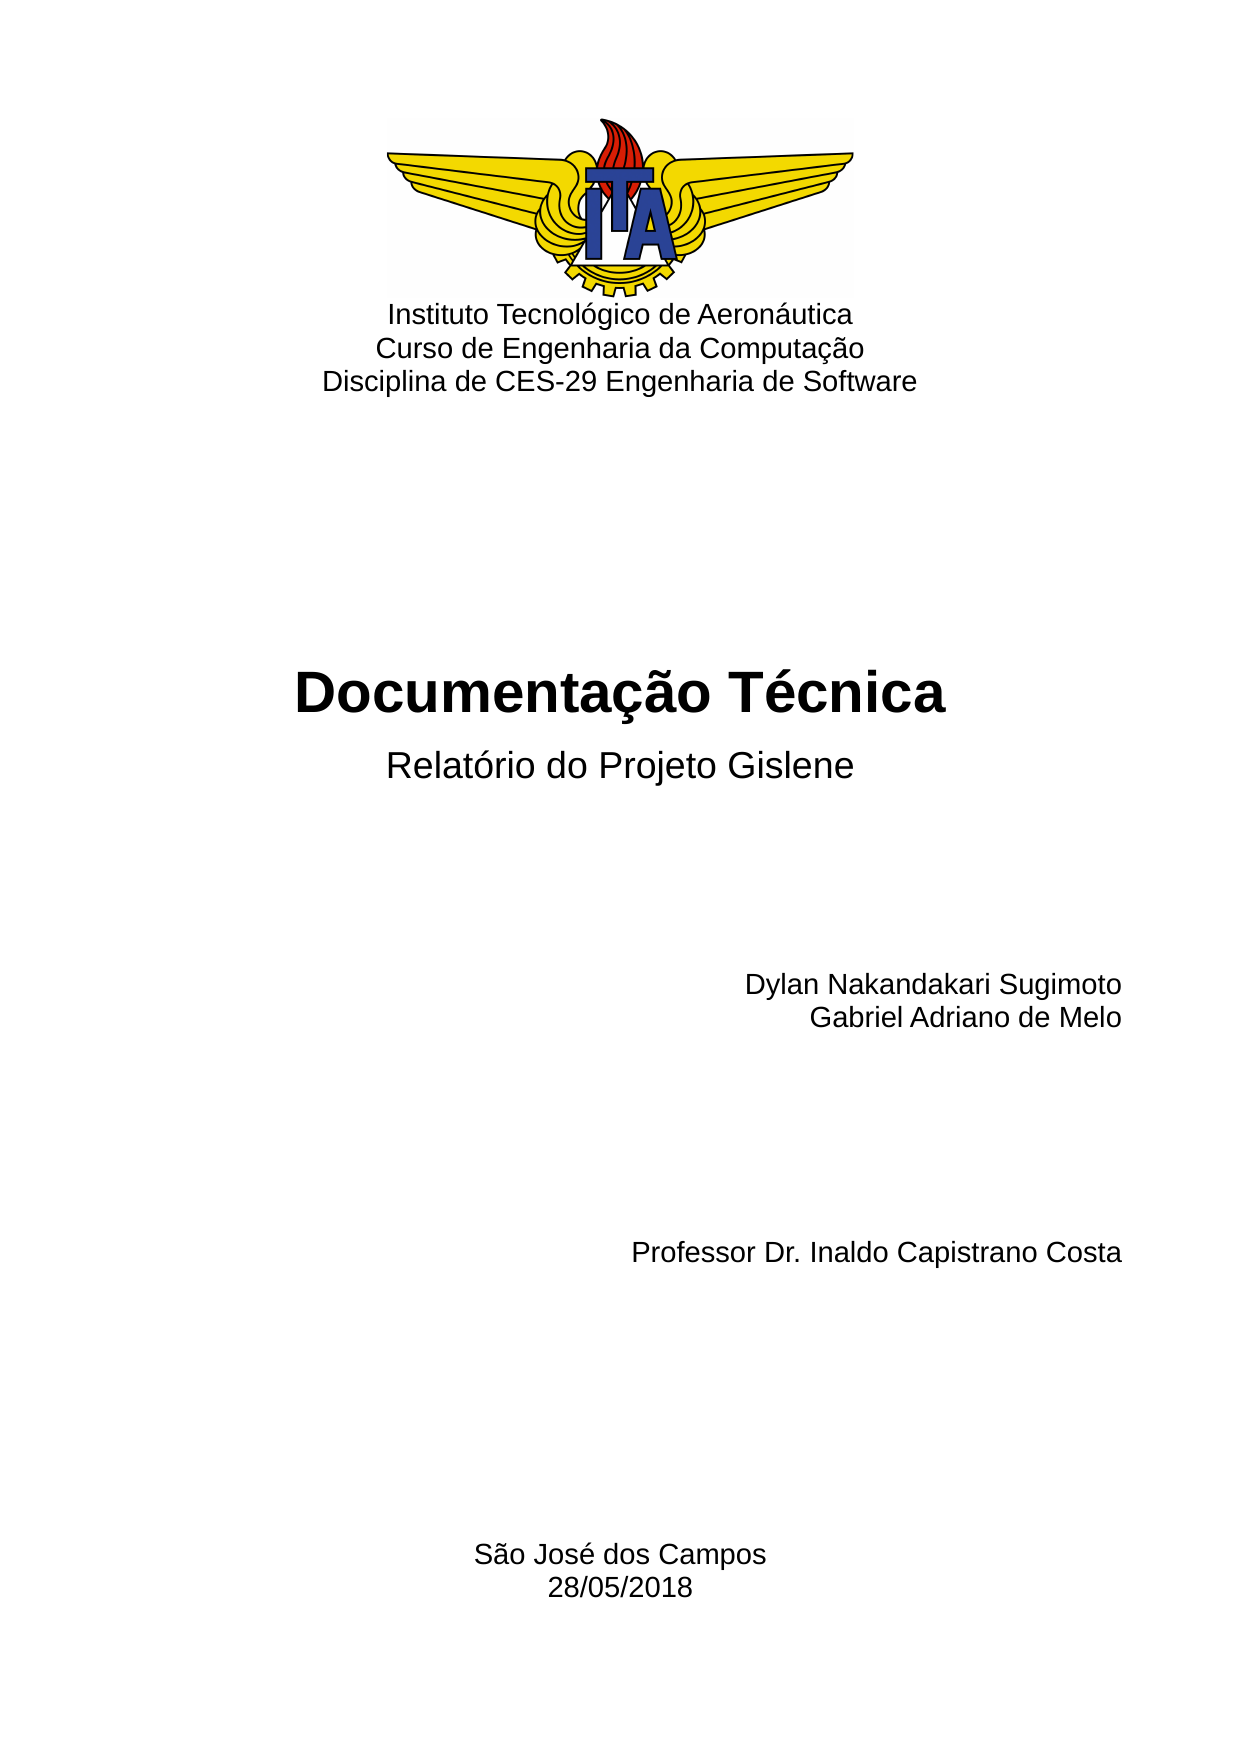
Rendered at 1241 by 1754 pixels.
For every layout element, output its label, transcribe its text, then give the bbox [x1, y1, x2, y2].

title Documentação Técnica [118, 658, 1122, 725]
text São José dos Campos [118, 1537, 1122, 1571]
subtitle Relatório do Projeto Gislene [118, 743, 1122, 787]
text Curso de Engenharia da Computação [118, 331, 1122, 364]
text Professor Dr. Inaldo Capistrano Costa [118, 1235, 1122, 1269]
text Disciplina de CES-29 Engenharia de Software [118, 364, 1122, 398]
text 28/05/2018 [118, 1571, 1122, 1604]
text Dylan Nakandakari Sugimoto [118, 967, 1122, 1000]
picture [386, 118, 854, 298]
text Instituto Tecnológico de Aeronáutica [118, 297, 1122, 331]
text Gabriel Adriano de Melo [118, 1000, 1122, 1034]
